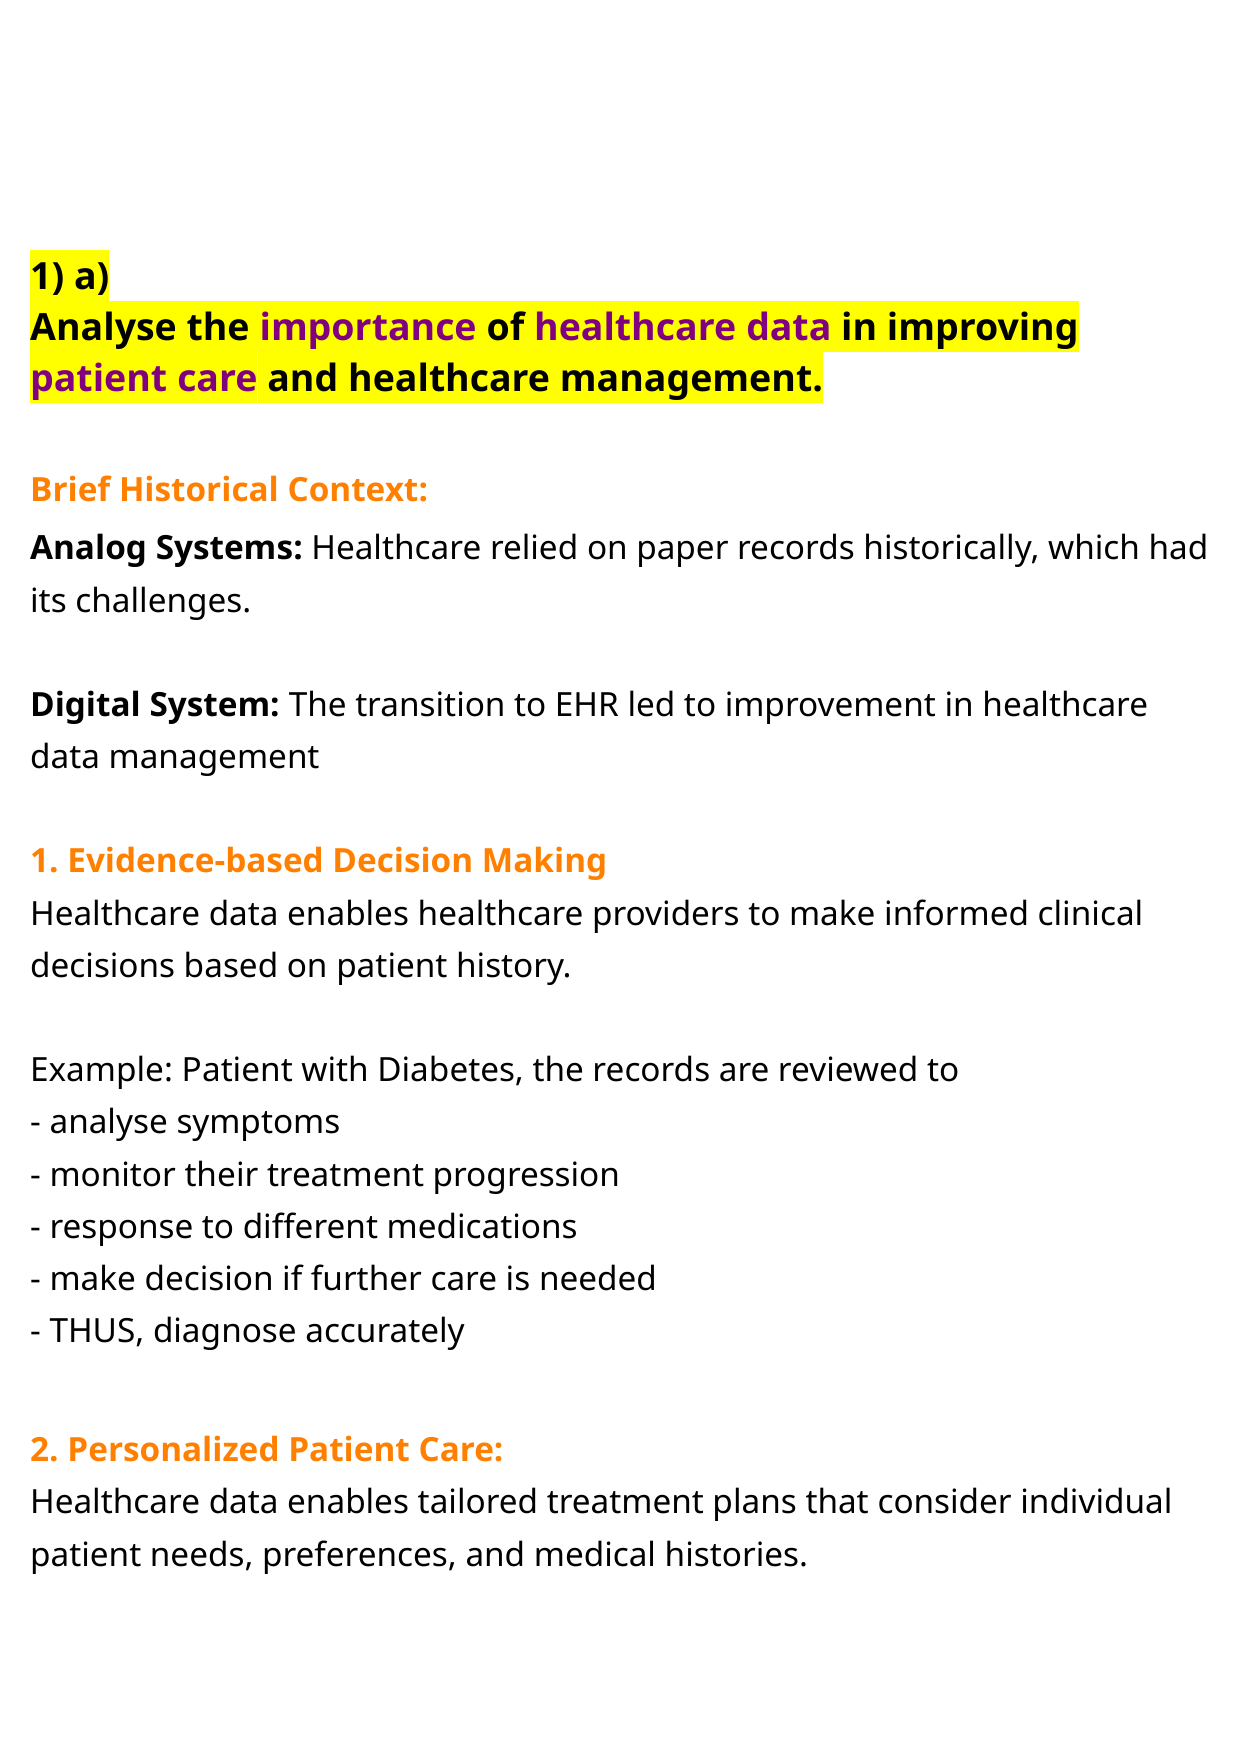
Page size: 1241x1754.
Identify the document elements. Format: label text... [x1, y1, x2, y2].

subtitle 1. Evidence-based Decision Making Healthcare data enables healthcare providers to make informed clinical decisions based on patient history. Example: Patient with Diabetes, the records are reviewed to - analyse symptoms - monitor their treatment progression - response to different medications - make decision if further care is needed - THUS, diagnose accurately [30, 837, 1211, 1352]
subtitle Analog Systems: Healthcare relied on paper records historically, which had its challenges. [30, 524, 1211, 622]
subtitle Brief Historical Context: [30, 466, 1211, 512]
subtitle Analyse the importance of healthcare data in improving patient care and healthcare management. [30, 301, 1211, 454]
subtitle 2. Personalized Patient Care: Healthcare data enables tailored treatment plans that consider individual patient needs, preferences, and medical histories. [30, 1374, 1211, 1628]
subtitle Digital System: The transition to EHR led to improvement in healthcare data management [30, 681, 1211, 778]
subtitle 1) a) [30, 249, 1211, 301]
